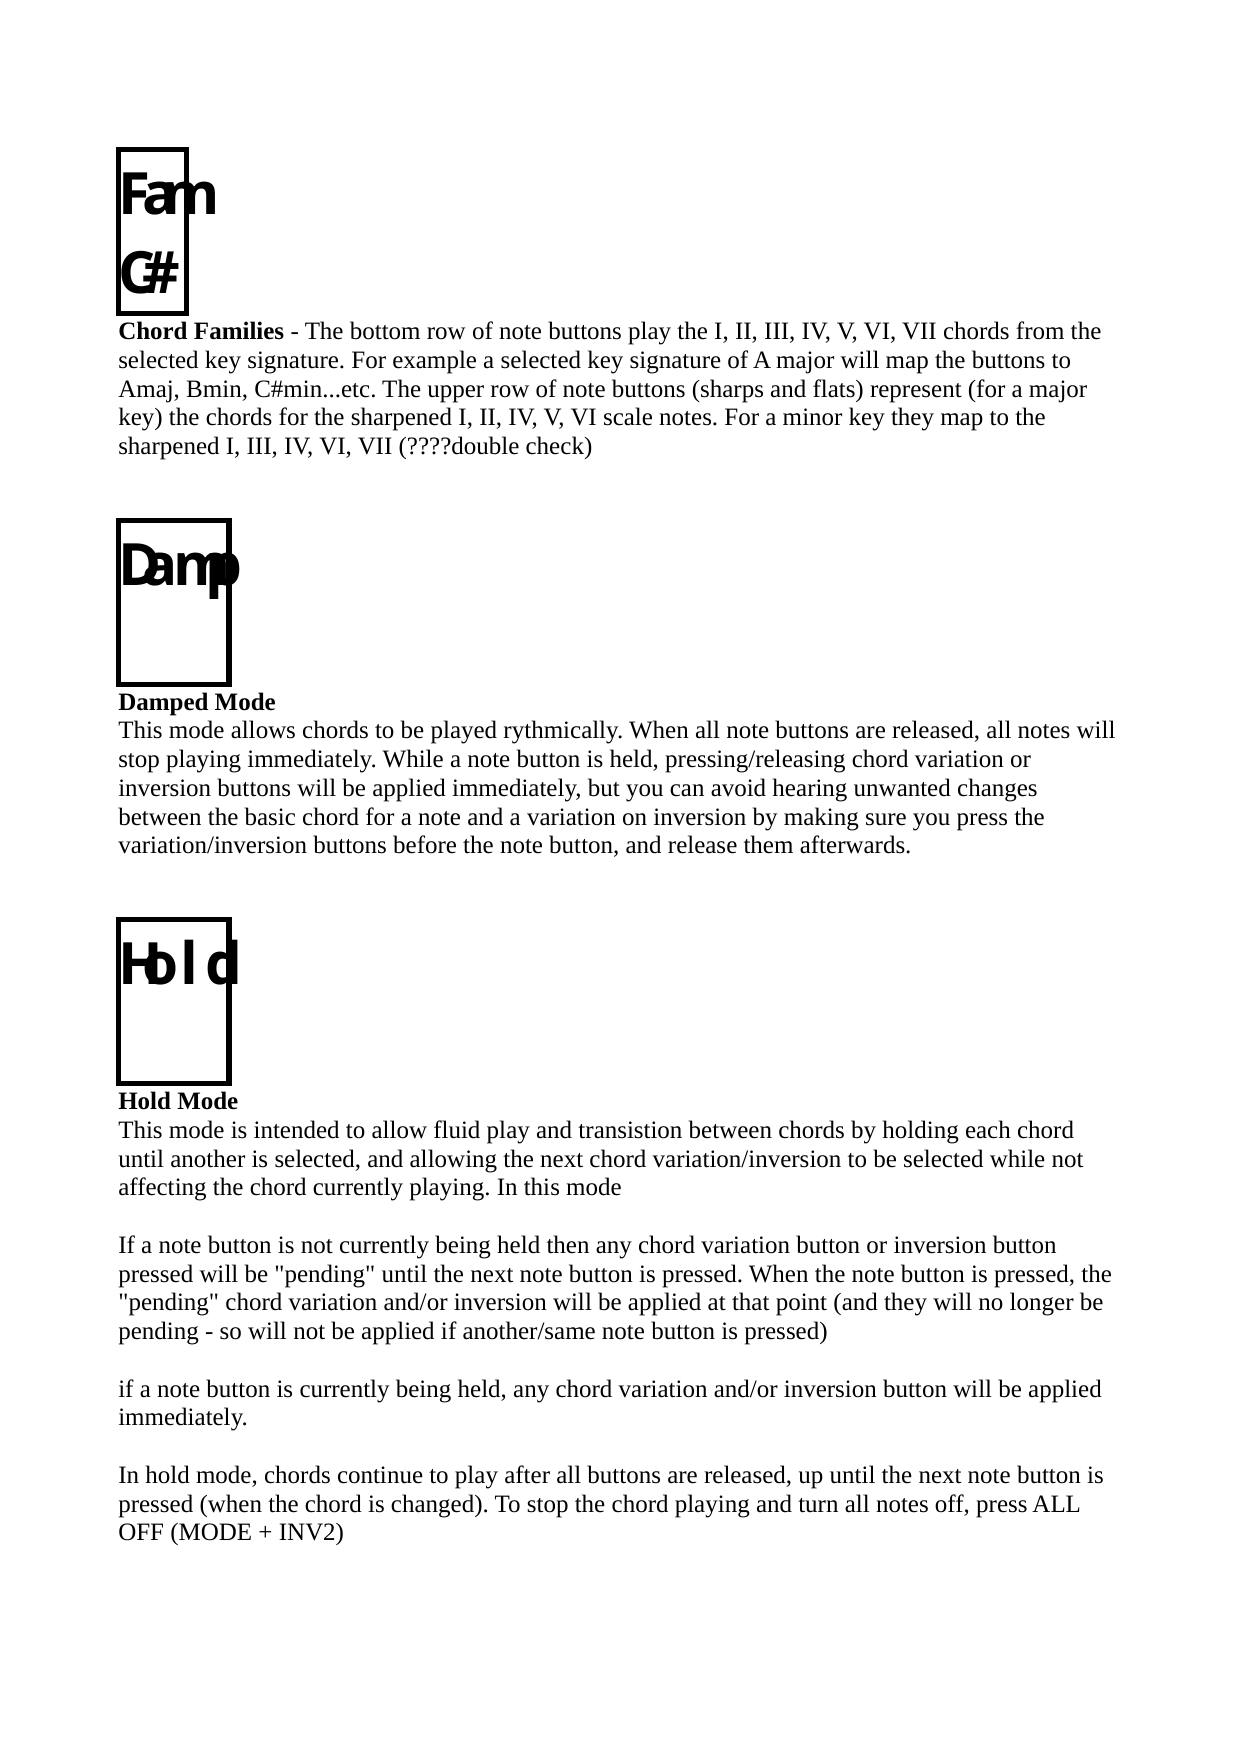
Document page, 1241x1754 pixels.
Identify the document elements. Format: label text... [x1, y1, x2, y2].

table_cell C [130, 258, 142, 286]
text This mode allows chords to be played rythmically. When all note buttons are released, all notes will stop playing immediately. While a note button is held, pressing/releasing chord variation or inversion buttons will be applied immediately, but you can avoid hearing unwanted changes between the basic chord for a note and a variation on inversion by making sure you press the variation/inversion buttons before the note button, and release them afterwards. [118, 716, 1122, 859]
table_cell # [157, 269, 163, 276]
table_header a [157, 559, 164, 565]
table_cell [163, 232, 184, 311]
table_header a [142, 581, 173, 682]
table_header l [174, 922, 205, 1081]
text If a note button is not currently being held then any chord variation button or inversion button pressed will be "pending" until the next note button is pressed. When the note button is pressed, the "pending" chord variation and/or inversion will be applied at that point (and they will no longer be pending - so will not be applied if another/same note button is pressed) [118, 1230, 1122, 1345]
table_header a [142, 152, 163, 232]
table_cell C [121, 232, 142, 269]
table_header a [154, 570, 164, 579]
table_cell C [121, 276, 142, 311]
table_header D [121, 523, 142, 682]
table_header o [157, 959, 167, 978]
text Hold Mode [118, 1086, 1122, 1115]
table_header m [174, 523, 205, 682]
table_header p [205, 523, 226, 557]
table_header F [121, 152, 142, 232]
table_cell # [142, 232, 163, 286]
table_header a [142, 523, 173, 560]
table_header o [142, 966, 173, 1081]
table_header o [142, 922, 173, 959]
table_header H [121, 922, 142, 1081]
text if a note button is currently being held, any chord variation and/or inversion button will be applied immediately. [118, 1374, 1122, 1431]
text Chord Families - The bottom row of note buttons play the I, II, III, IV, V, VI, VII chords from the selected key signature. For example a selected key signature of A major will map the buttons to Amaj, Bmin, C#min...etc. The upper row of note buttons (sharps and flats) represent (for a major key) the chords for the sharpened I, II, IV, V, VI scale notes. For a minor key they map to the sharpened I, III, IV, VI, VII (????double check) [118, 316, 1122, 460]
text Damped Mode [118, 687, 1122, 716]
table_header m [163, 152, 184, 186]
table_cell # [142, 281, 163, 311]
table_header a [153, 199, 163, 208]
text In hold mode, chords continue to play after all buttons are released, up until the next note button is pressed (when the chord is changed). To stop the chord playing and turn all notes off, press ALL OFF (MODE + INV2) [118, 1460, 1122, 1546]
table_header D [132, 551, 142, 578]
table_header p [205, 560, 226, 682]
table_header a [142, 552, 149, 576]
table_header d [205, 922, 226, 1081]
table_header m [163, 189, 184, 232]
text This mode is intended to allow fluid play and transistion between chords by holding each chord until another is selected, and allowing the next chord variation/inversion to be selected while not affecting the chord currently playing. In this mode [118, 1115, 1122, 1201]
table_header F [132, 180, 142, 190]
